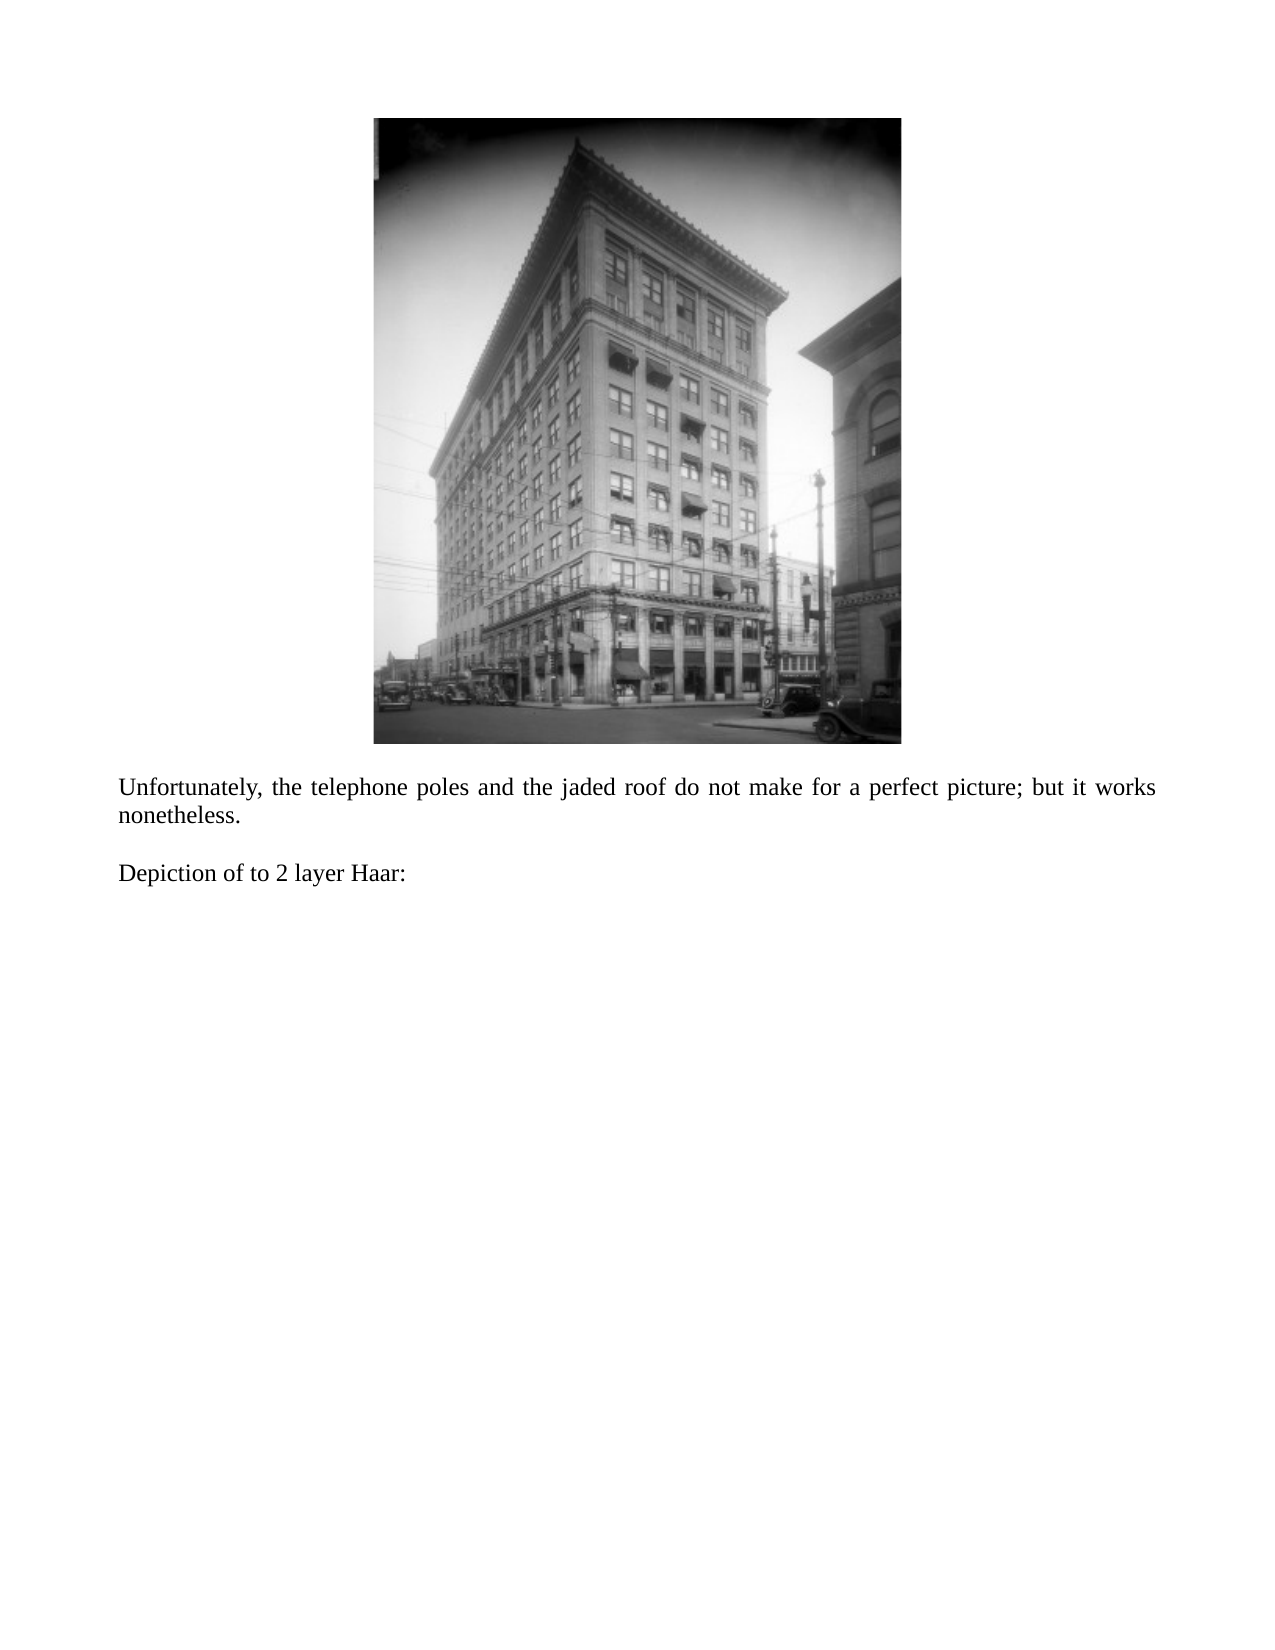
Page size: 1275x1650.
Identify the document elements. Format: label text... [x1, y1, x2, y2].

text Depiction of to 2 layer Haar: [118, 858, 1157, 887]
text Unfortunately, the telephone poles and the jaded roof do not make for a perfect picture; but it works nonetheless. [118, 772, 1157, 829]
picture [373, 118, 902, 744]
